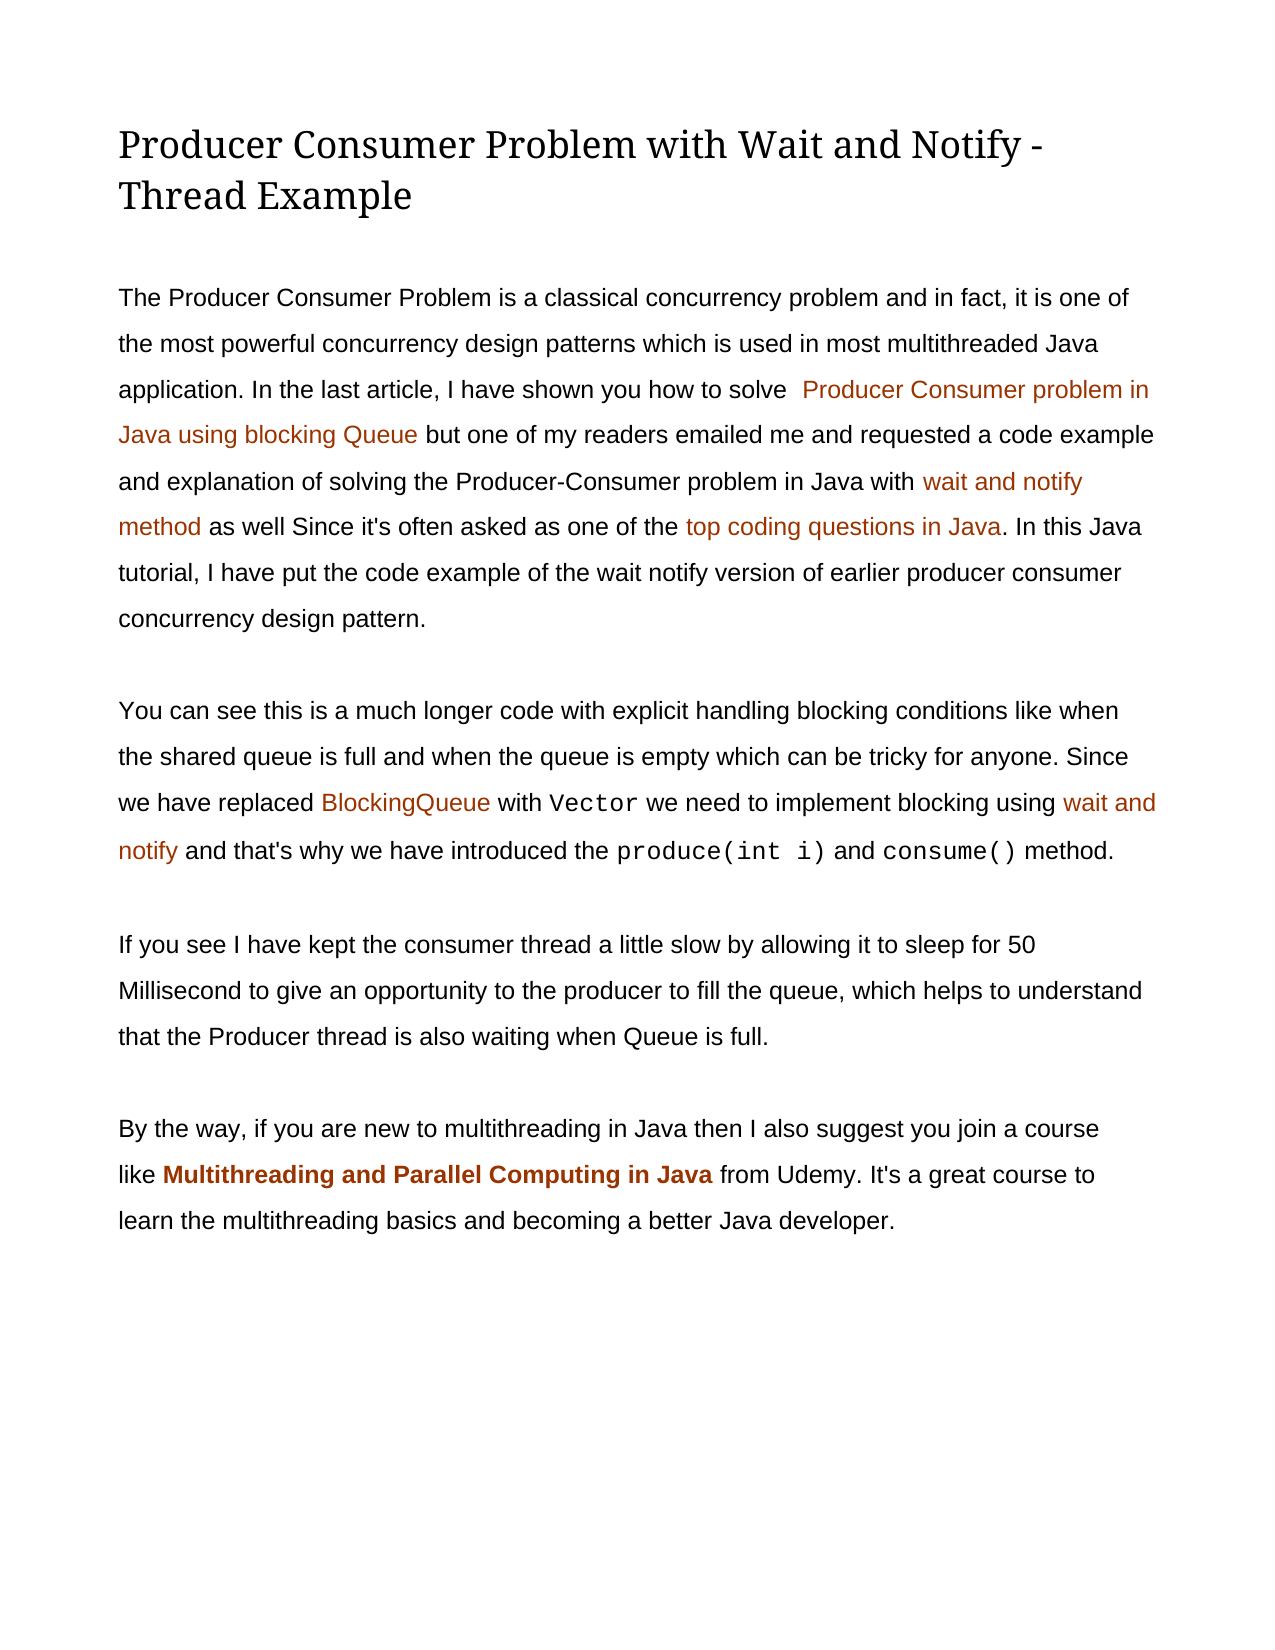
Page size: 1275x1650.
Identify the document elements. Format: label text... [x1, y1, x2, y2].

subtitle Producer Consumer Problem with Wait and Notify - Thread Example [118, 118, 1157, 220]
text By the way, if you are new to multithreading in Java then I also suggest you join a course like Multithreading and Parallel Computing in Java from Udemy. It's a great course to learn the multithreading basics and becoming a better Java developer. [118, 1068, 1157, 1234]
text The Producer Consumer Problem is a classical concurrency problem and in fact, it is one of the most powerful concurrency design patterns which is used in most multithreaded Java application. In the last article, I have shown you how to solve Producer Consumer problem in Java using blocking Queue but one of my readers emailed me and requested a code example and explanation of solving the Producer-Consumer problem in Java with wait and notify method as well Since it's often asked as one of the top coding questions in Java. In this Java tutorial, I have put the code example of the wait notify version of earlier producer consumer concurrency design pattern. [118, 283, 1157, 633]
text You can see this is a much longer code with explicit handling blocking conditions like when the shared queue is full and when the queue is empty which can be tricky for anyone. Since we have replaced BlockingQueue with Vector we need to implement blocking using wait and notify and that's why we have introduced the produce(int i) and consume() method. If you see I have kept the consumer thread a little slow by allowing it to sleep for 50 Millisecond to give an opportunity to the producer to fill the queue, which helps to understand that the Producer thread is also waiting when Queue is full. [118, 696, 1157, 1051]
